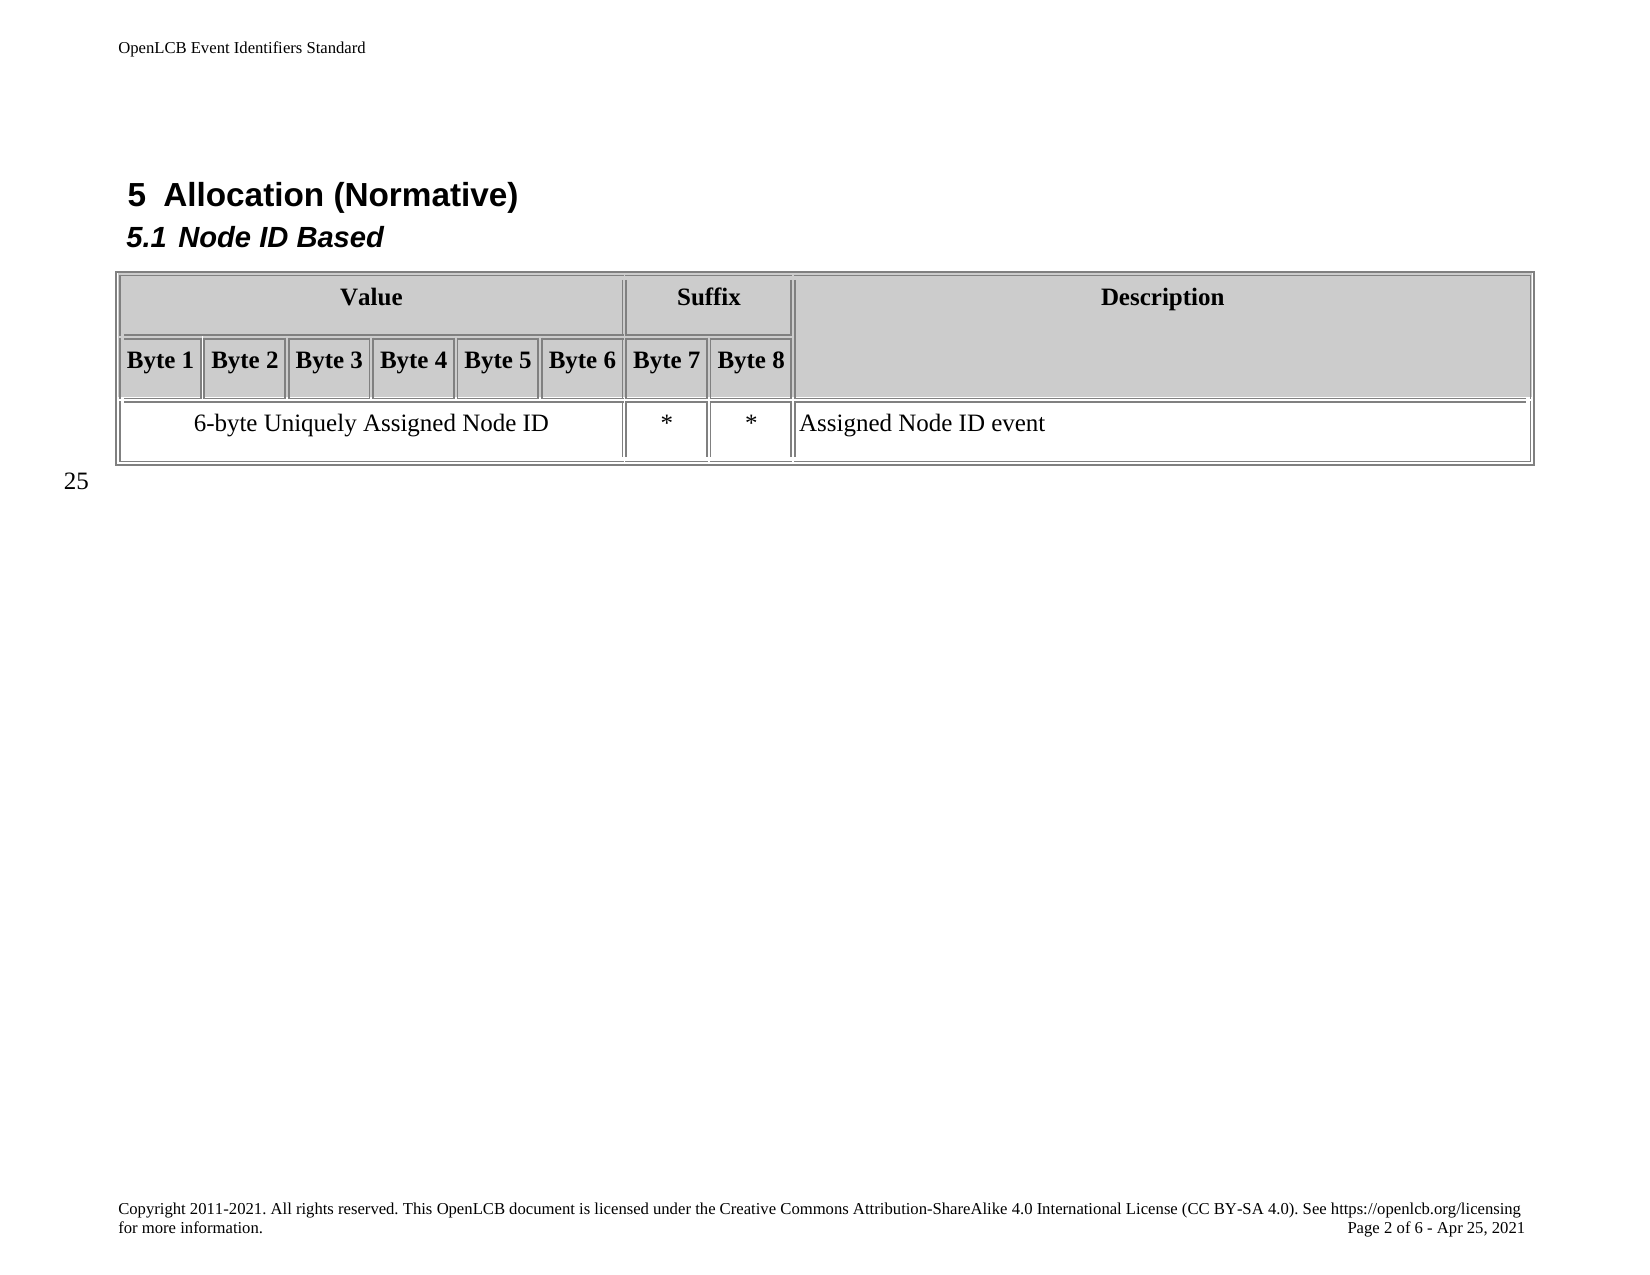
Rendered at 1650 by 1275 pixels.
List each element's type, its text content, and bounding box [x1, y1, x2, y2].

table_cell Byte 2 [205, 340, 284, 397]
table_cell Byte 5 [458, 340, 537, 397]
table_cell Byte 6 [543, 340, 622, 397]
subtitle Node ID Based [118, 220, 1532, 253]
subtitle Allocation (Normative) [118, 175, 1532, 213]
table_cell Byte 3 [290, 340, 369, 397]
table_header Value [121, 276, 624, 334]
table_cell * [709, 398, 793, 461]
table_header Description [793, 273, 1532, 397]
table_cell * [624, 398, 709, 461]
table_header Suffix [624, 273, 793, 334]
table_cell 6-byte Uniquely Assigned Node ID [118, 398, 624, 461]
table_cell Byte 8 [711, 340, 790, 397]
table_cell Assigned Node ID event [793, 398, 1532, 461]
table_cell Byte 4 [374, 340, 453, 397]
table_cell Byte 7 [627, 340, 706, 397]
table_cell Byte 1 [118, 334, 202, 397]
